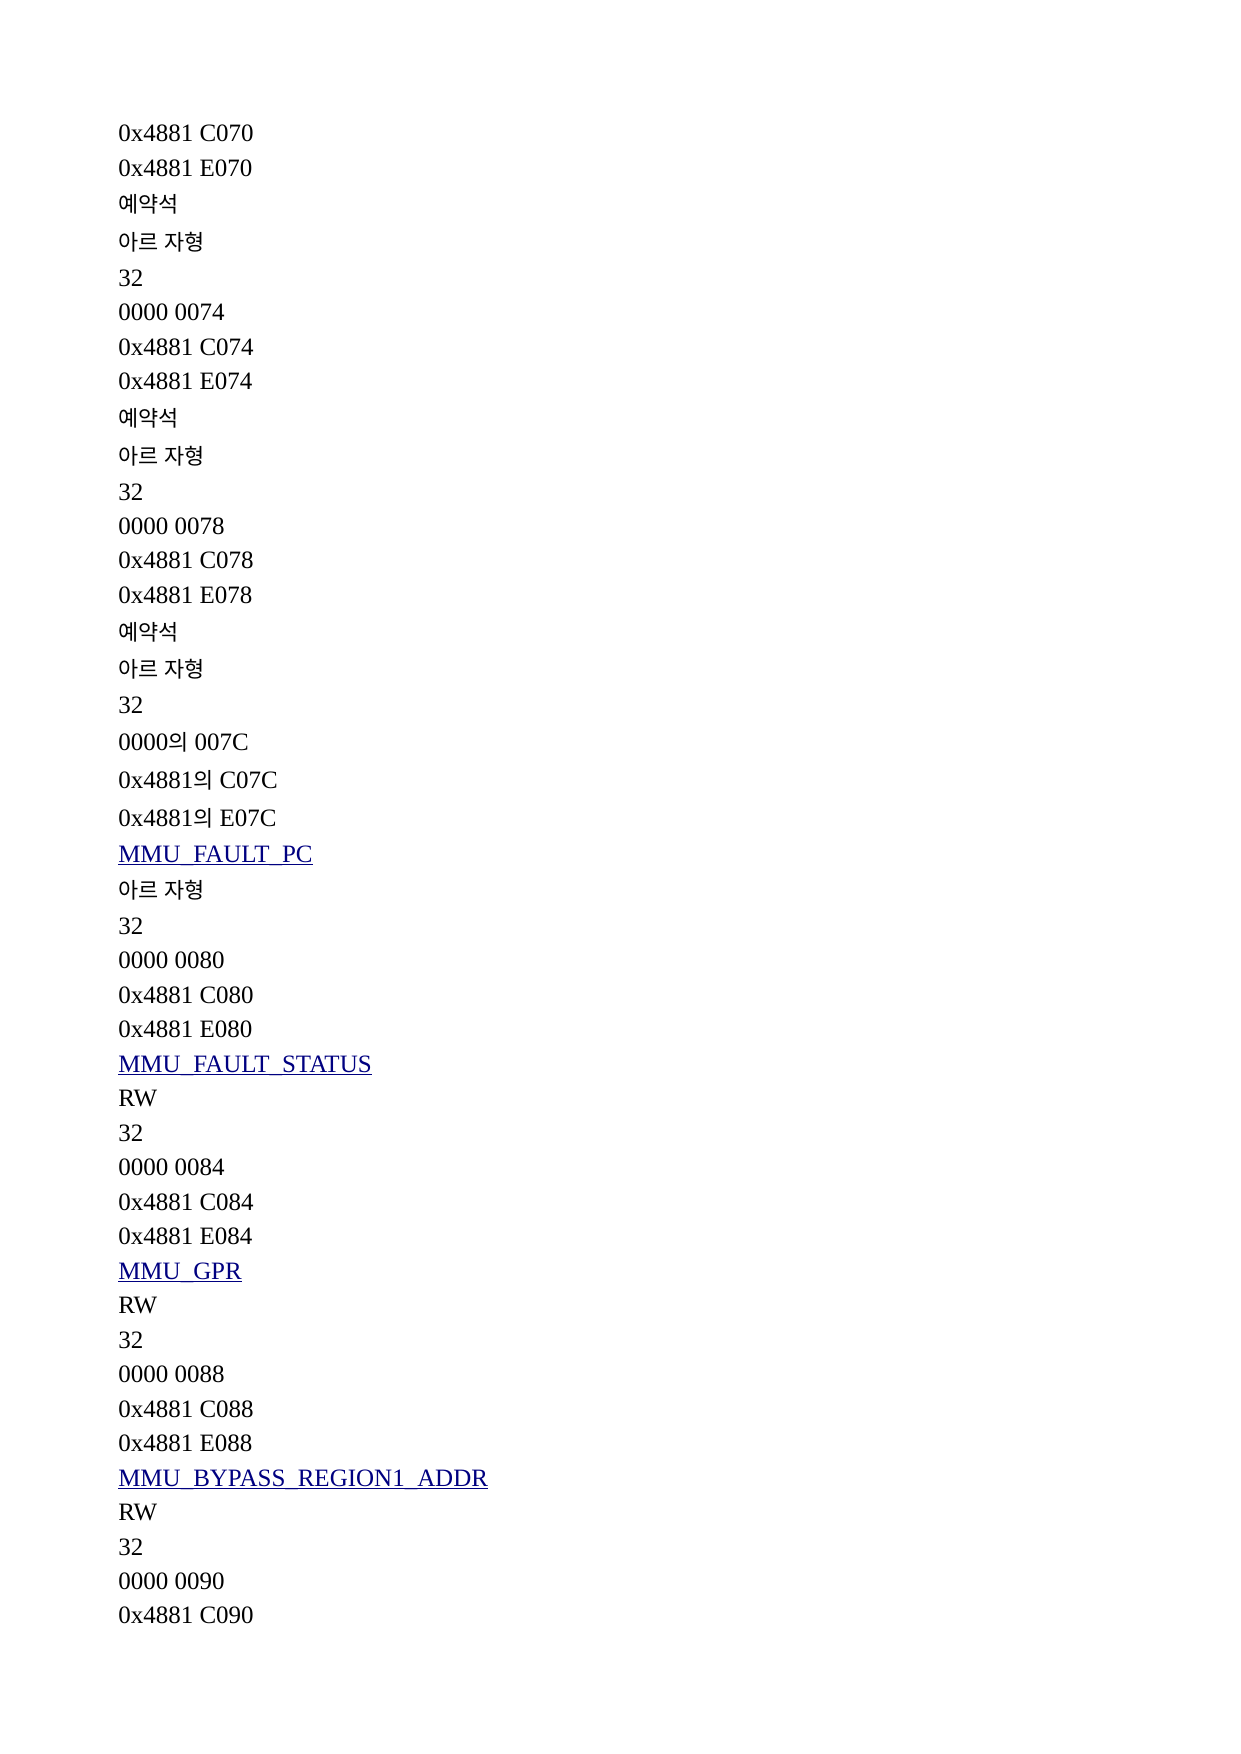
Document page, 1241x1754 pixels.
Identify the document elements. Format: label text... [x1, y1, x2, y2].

text 0x4881 E088 [118, 1428, 1122, 1457]
text 0x4881 C080 [118, 980, 1122, 1009]
text 예약석 [118, 401, 1122, 432]
text RW [118, 1083, 1122, 1112]
text 32 [118, 1532, 1122, 1560]
text 0x4881 C084 [118, 1187, 1122, 1216]
text 0000 0090 [118, 1566, 1122, 1595]
text 0x4881 E084 [118, 1221, 1122, 1250]
text 32 [118, 1325, 1122, 1353]
text 0x4881 C090 [118, 1601, 1122, 1629]
text 0x4881 E080 [118, 1014, 1122, 1043]
text 아르 자형 [118, 439, 1122, 470]
text 아르 자형 [118, 225, 1122, 257]
text 0x4881의 E07C [118, 801, 1122, 832]
text 32 [118, 690, 1122, 719]
text MMU_FAULT_PC [118, 839, 1122, 867]
text 0x4881 E074 [118, 366, 1122, 395]
text 0x4881 C070 [118, 118, 1122, 147]
text 0000 0080 [118, 946, 1122, 974]
text 0x4881의 C07C [118, 763, 1122, 794]
text MMU_BYPASS_REGION1_ADDR [118, 1463, 1122, 1491]
text MMU_FAULT_STATUS [118, 1049, 1122, 1078]
text 32 [118, 477, 1122, 505]
text 32 [118, 1118, 1122, 1147]
text 0000 0078 [118, 511, 1122, 540]
text 0000 0088 [118, 1359, 1122, 1388]
text 32 [118, 263, 1122, 292]
text 0x4881 E070 [118, 153, 1122, 181]
text 아르 자형 [118, 652, 1122, 684]
text 예약석 [118, 614, 1122, 646]
text 0000의 007C [118, 725, 1122, 757]
text RW [118, 1497, 1122, 1526]
text 0x4881 C078 [118, 546, 1122, 574]
text 0x4881 E078 [118, 580, 1122, 609]
text 아르 자형 [118, 873, 1122, 905]
text 0x4881 C088 [118, 1394, 1122, 1422]
text 0x4881 C074 [118, 332, 1122, 361]
text RW [118, 1290, 1122, 1319]
text MMU_GPR [118, 1256, 1122, 1284]
text 0000 0074 [118, 297, 1122, 326]
text 예약석 [118, 187, 1122, 219]
text 0000 0084 [118, 1152, 1122, 1181]
text 32 [118, 911, 1122, 940]
